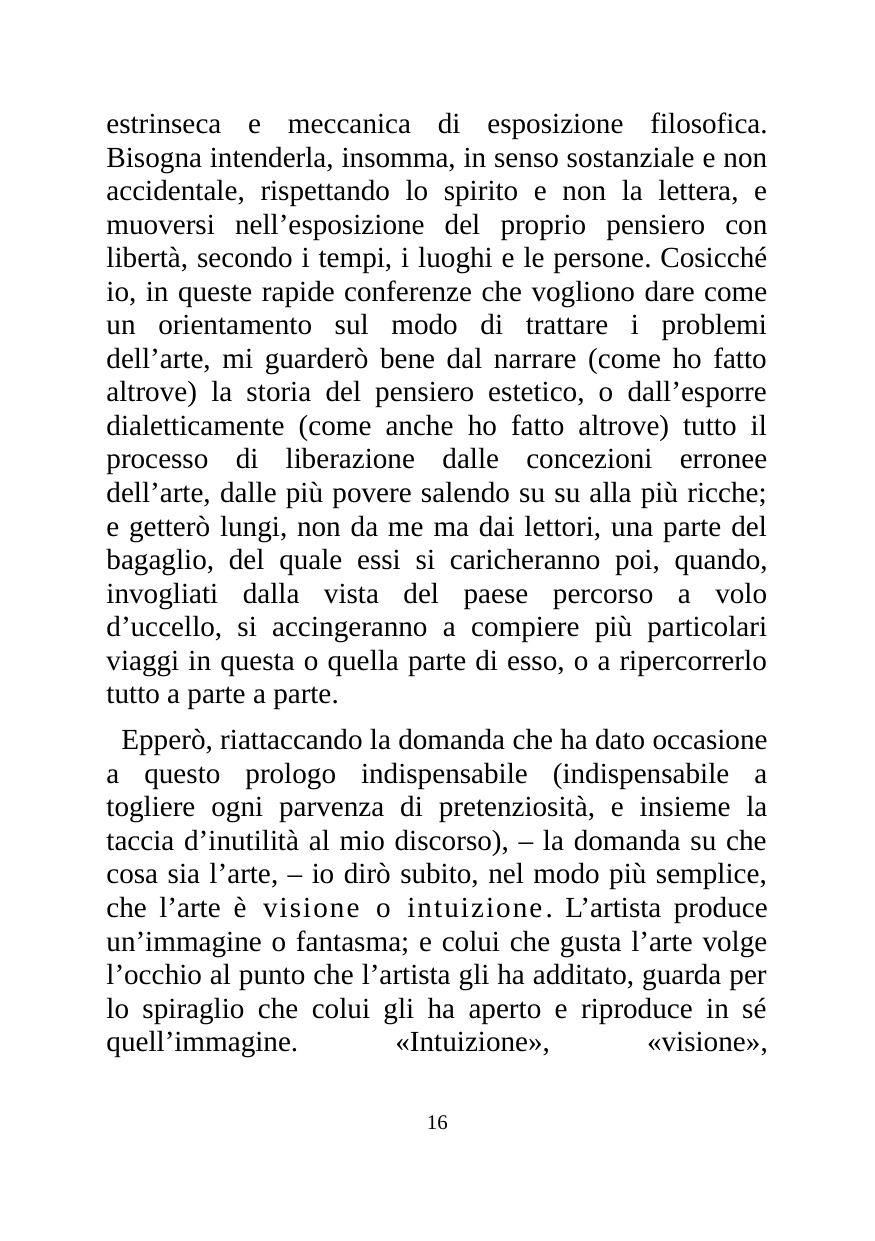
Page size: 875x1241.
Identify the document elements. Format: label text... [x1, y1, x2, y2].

text estrinseca e meccanica di esposizione filosofica. Bisogna intenderla, insomma, in senso sostanziale e non accidentale, rispettando lo spirito e non la lettera, e muoversi nell’esposizione del proprio pensiero con libertà, secondo i tempi, i luoghi e le persone. Cosicché io, in queste rapide conferenze che vogliono dare come un orientamento sul modo di trattare i problemi dell’arte, mi guarderò bene dal narrare (come ho fatto altrove) la storia del pensiero estetico, o dall’esporre dialetticamente (come anche ho fatto altrove) tutto il processo di liberazione dalle concezioni erronee dell’arte, dalle più povere salendo su su alla più ricche; e getterò lungi, non da me ma dai lettori, una parte del bagaglio, del quale essi si caricheranno poi, quando, invogliati dalla vista del paese percorso a volo d’uccello, si accingeranno a compiere più particolari viaggi in questa o quella parte di esso, o a ripercorrerlo tutto a parte a parte. [106, 106, 768, 710]
text Epperò, riattaccando la domanda che ha dato occasione a questo prologo indispensabile (indispensabile a togliere ogni parvenza di pretenziosità, e insieme la taccia d’inutilità al mio discorso), – la domanda su che cosa sia l’arte, – io dirò subito, nel modo più semplice, che l’arte è visione o intuizione. L’artista produce un’immagine o fantasma; e colui che gusta l’arte volge l’occhio al punto che l’artista gli ha additato, guarda per lo spiraglio che colui gli ha aperto e riproduce in sé quell’immagine. «Intuizione», «visione», [106, 722, 768, 1058]
